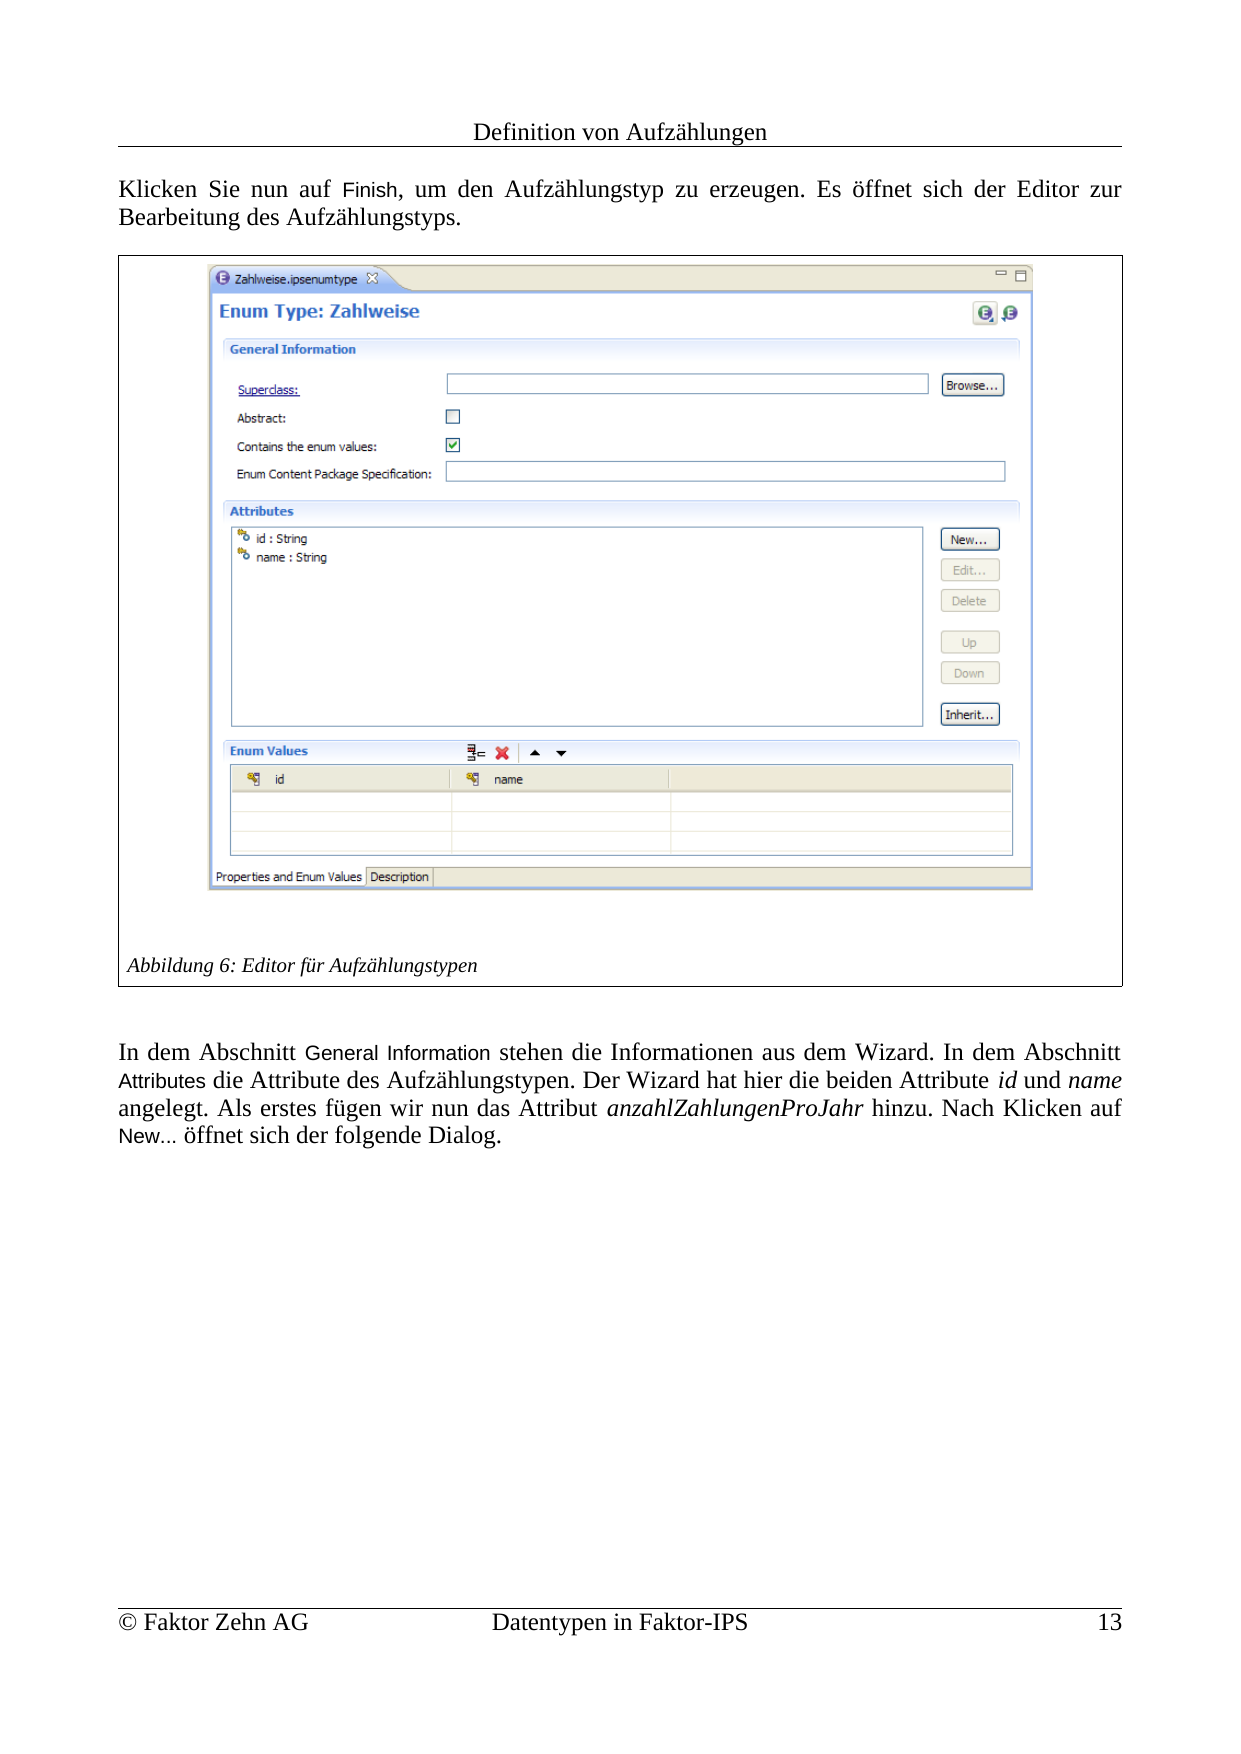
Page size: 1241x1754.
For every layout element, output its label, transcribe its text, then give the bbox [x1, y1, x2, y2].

text Abbildung 6: Editor für Aufzählungstypen [127, 954, 1113, 977]
text In dem Abschnitt General Information stehen die Informationen aus dem Wizard. In dem Abschnitt Attributes die Attribute des Aufzählungstypen. Der Wizard hat hier die beiden Attribute id und name angelegt. Als erstes fügen wir nun das Attribut anzahlZahlungenProJahr hinzu. Nach Klicken auf New... öffnet sich der folgende Dialog. [118, 1038, 1122, 1149]
picture [207, 264, 1033, 891]
text Klicken Sie nun auf Finish, um den Aufzählungstyp zu erzeugen. Es öffnet sich der Editor zur Bearbeitung des Aufzählungstyps. [118, 175, 1122, 231]
